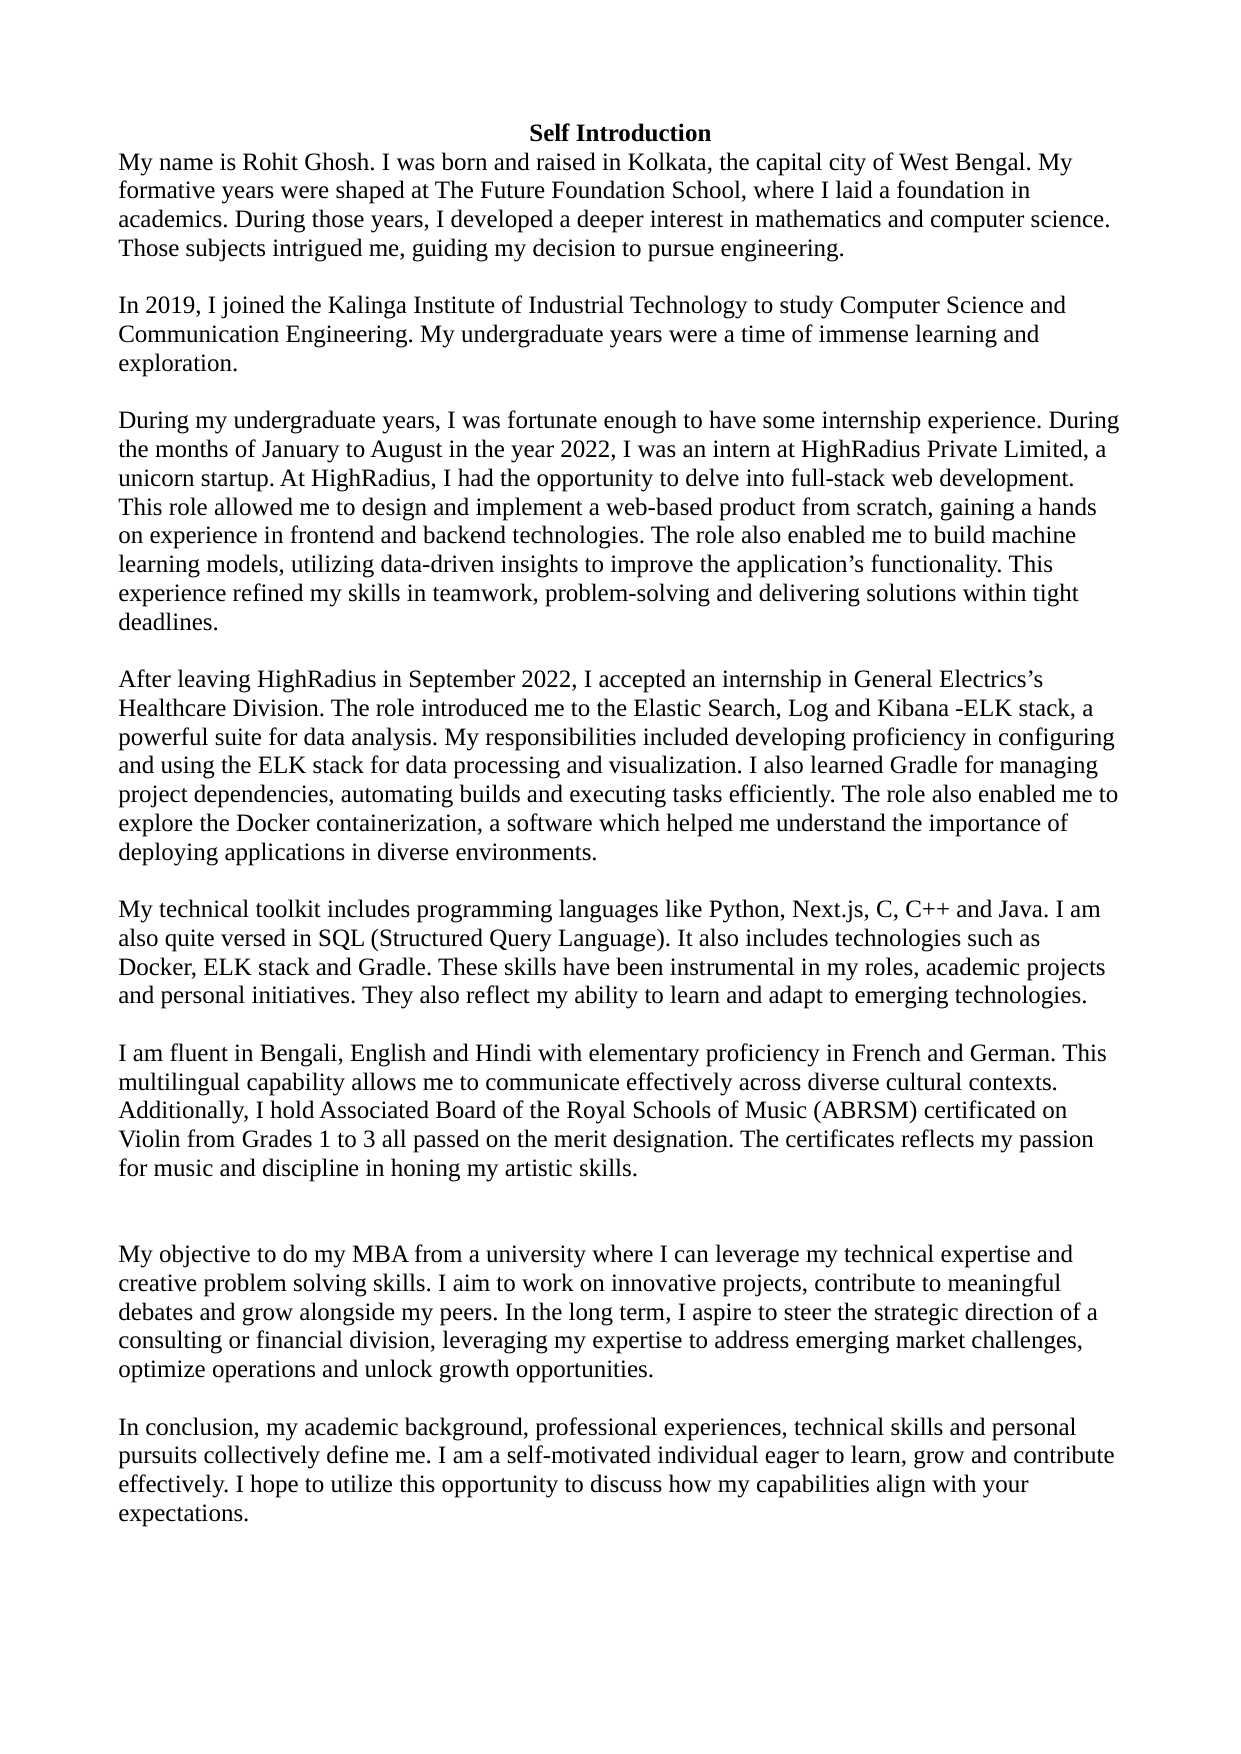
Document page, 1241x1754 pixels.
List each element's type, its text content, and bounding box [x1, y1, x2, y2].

text After leaving HighRadius in September 2022, I accepted an internship in General Electrics’s Healthcare Division. The role introduced me to the Elastic Search, Log and Kibana -ELK stack, a powerful suite for data analysis. My responsibilities included developing proficiency in configuring and using the ELK stack for data processing and visualization. I also learned Gradle for managing project dependencies, automating builds and executing tasks efficiently. The role also enabled me to explore the Docker containerization, a software which helped me understand the importance of deploying applications in diverse environments. [118, 664, 1122, 866]
text My technical toolkit includes programming languages like Python, Next.js, C, C++ and Java. I am also quite versed in SQL (Structured Query Language). It also includes technologies such as Docker, ELK stack and Gradle. These skills have been instrumental in my roles, academic projects and personal initiatives. They also reflect my ability to learn and adapt to emerging technologies. [118, 894, 1122, 1009]
text In 2019, I joined the Kalinga Institute of Industrial Technology to study Computer Science and Communication Engineering. My undergraduate years were a time of immense learning and exploration. [118, 291, 1122, 377]
text My name is Rohit Ghosh. I was born and raised in Kolkata, the capital city of West Bengal. My formative years were shaped at The Future Foundation School, where I laid a foundation in academics. During those years, I developed a deeper interest in mathematics and computer science. Those subjects intrigued me, guiding my decision to pursue engineering. [118, 147, 1122, 262]
text My objective to do my MBA from a university where I can leverage my technical expertise and creative problem solving skills. I aim to work on innovative projects, contribute to meaningful debates and grow alongside my peers. In the long term, I aspire to steer the strategic direction of a consulting or financial division, leveraging my expertise to address emerging market challenges, optimize operations and unlock growth opportunities. [118, 1239, 1122, 1383]
text I am fluent in Bengali, English and Hindi with elementary proficiency in French and German. This multilingual capability allows me to communicate effectively across diverse cultural contexts. Additionally, I hold Associated Board of the Royal Schools of Music (ABRSM) certificated on Violin from Grades 1 to 3 all passed on the merit designation. The certificates reflects my passion for music and discipline in honing my artistic skills. [118, 1038, 1122, 1182]
text Self Introduction [118, 118, 1122, 147]
text During my undergraduate years, I was fortunate enough to have some internship experience. During the months of January to August in the year 2022, I was an intern at HighRadius Private Limited, a unicorn startup. At HighRadius, I had the opportunity to delve into full-stack web development. This role allowed me to design and implement a web-based product from scratch, gaining a hands on experience in frontend and backend technologies. The role also enabled me to build machine learning models, utilizing data-driven insights to improve the application’s functionality. This experience refined my skills in teamwork, problem-solving and delivering solutions within tight deadlines. [118, 406, 1122, 636]
text In conclusion, my academic background, professional experiences, technical skills and personal pursuits collectively define me. I am a self-motivated individual eager to learn, grow and contribute effectively. I hope to utilize this opportunity to discuss how my capabilities align with your expectations. [118, 1412, 1122, 1527]
